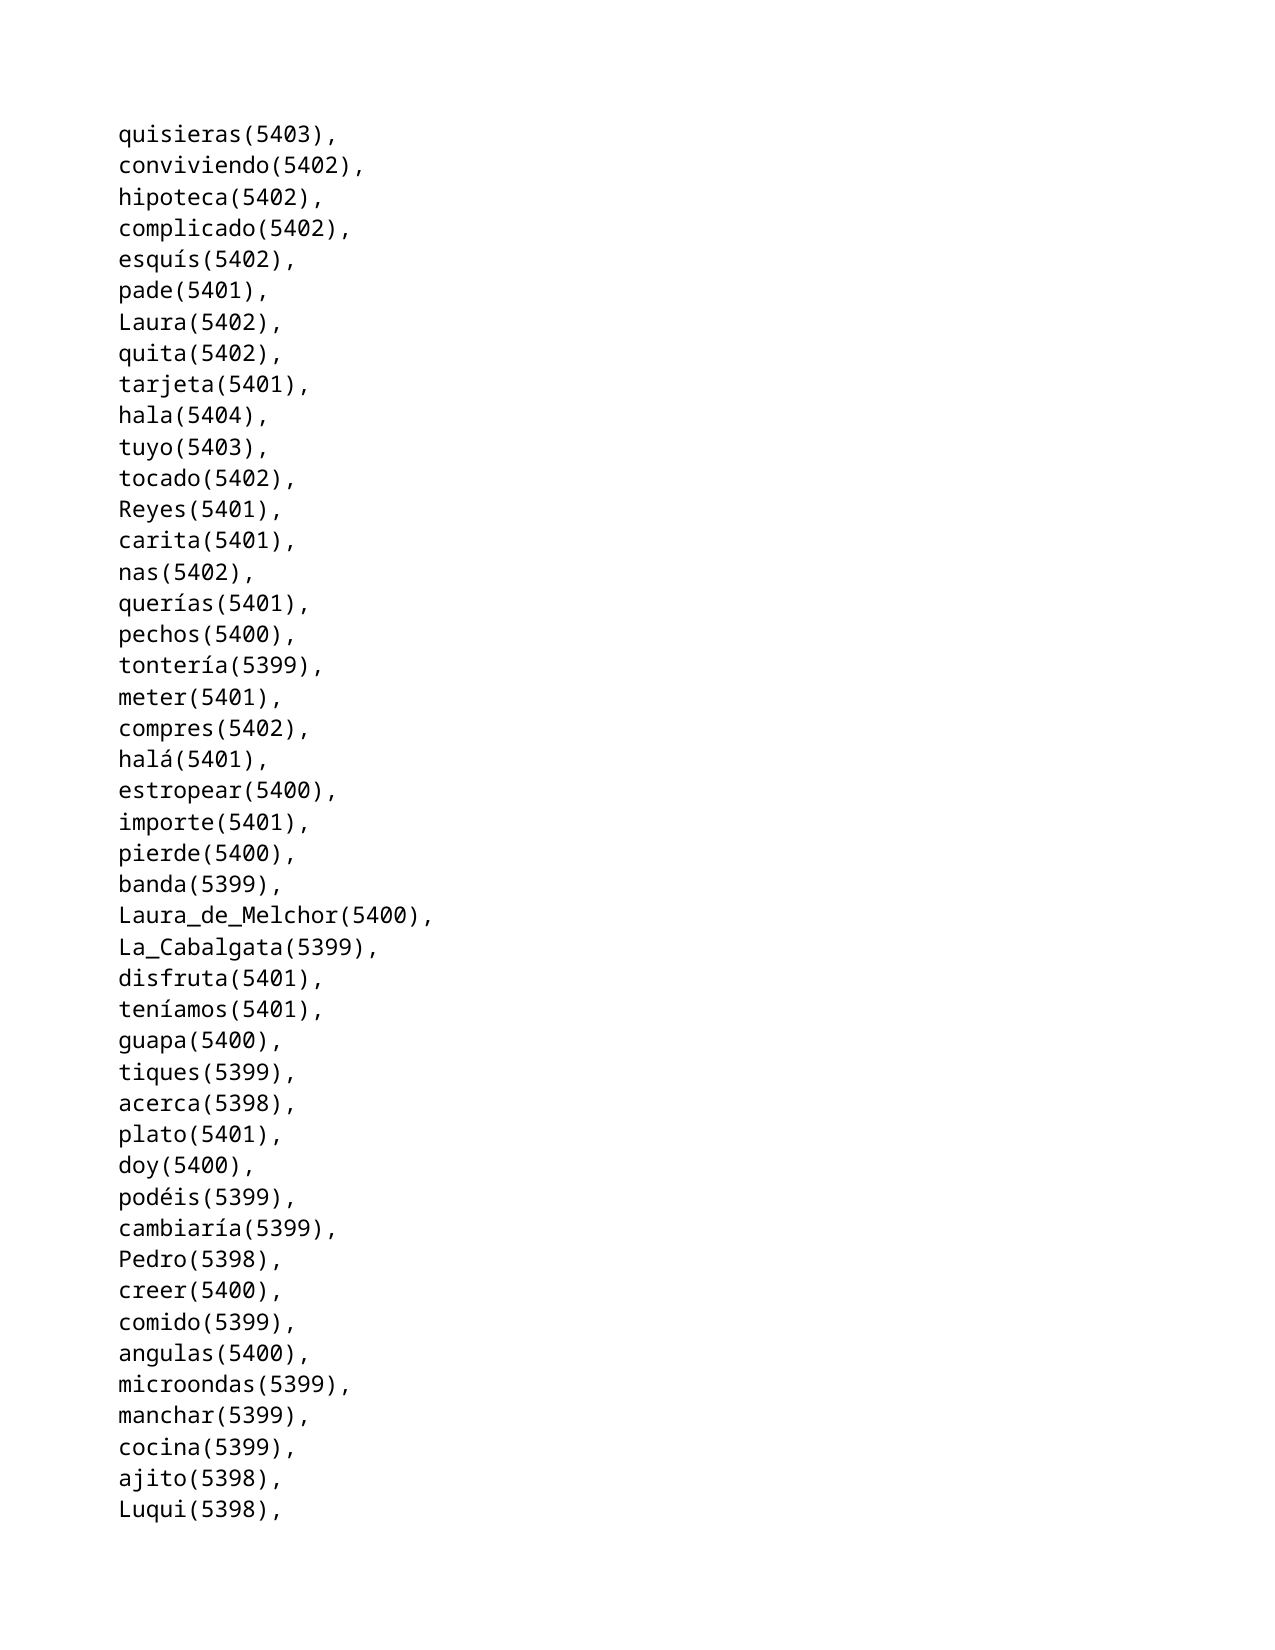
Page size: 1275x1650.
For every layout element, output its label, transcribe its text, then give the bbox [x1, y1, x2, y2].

text La_Cabalgata(5399), [118, 931, 1157, 962]
text querías(5401), [118, 587, 1157, 618]
text complicado(5402), [118, 212, 1157, 243]
text creer(5400), [118, 1274, 1157, 1306]
text meter(5401), [118, 681, 1157, 712]
text Pedro(5398), [118, 1243, 1157, 1274]
text halá(5401), [118, 743, 1157, 774]
text Luqui(5398), [118, 1493, 1157, 1524]
text tontería(5399), [118, 649, 1157, 681]
text pierde(5400), [118, 837, 1157, 868]
text Laura(5402), [118, 306, 1157, 337]
text podéis(5399), [118, 1181, 1157, 1212]
text tarjeta(5401), [118, 368, 1157, 399]
text quita(5402), [118, 337, 1157, 368]
text teníamos(5401), [118, 993, 1157, 1024]
text hala(5404), [118, 399, 1157, 431]
text compres(5402), [118, 712, 1157, 743]
text carita(5401), [118, 524, 1157, 556]
text conviviendo(5402), [118, 149, 1157, 181]
text estropear(5400), [118, 774, 1157, 806]
text comido(5399), [118, 1306, 1157, 1337]
text cambiaría(5399), [118, 1212, 1157, 1243]
text Laura_de_Melchor(5400), [118, 899, 1157, 931]
text pechos(5400), [118, 618, 1157, 649]
text tiques(5399), [118, 1056, 1157, 1087]
text hipoteca(5402), [118, 181, 1157, 212]
text disfruta(5401), [118, 962, 1157, 993]
text manchar(5399), [118, 1399, 1157, 1431]
text tocado(5402), [118, 462, 1157, 493]
text pade(5401), [118, 274, 1157, 306]
text doy(5400), [118, 1149, 1157, 1181]
text microondas(5399), [118, 1368, 1157, 1399]
text angulas(5400), [118, 1337, 1157, 1368]
text banda(5399), [118, 868, 1157, 899]
text tuyo(5403), [118, 431, 1157, 462]
text quisieras(5403), [118, 118, 1157, 149]
text importe(5401), [118, 806, 1157, 837]
text guapa(5400), [118, 1024, 1157, 1056]
text nas(5402), [118, 556, 1157, 587]
text Reyes(5401), [118, 493, 1157, 524]
text ajito(5398), [118, 1462, 1157, 1493]
text esquís(5402), [118, 243, 1157, 274]
text plato(5401), [118, 1118, 1157, 1149]
text cocina(5399), [118, 1431, 1157, 1462]
text acerca(5398), [118, 1087, 1157, 1118]
